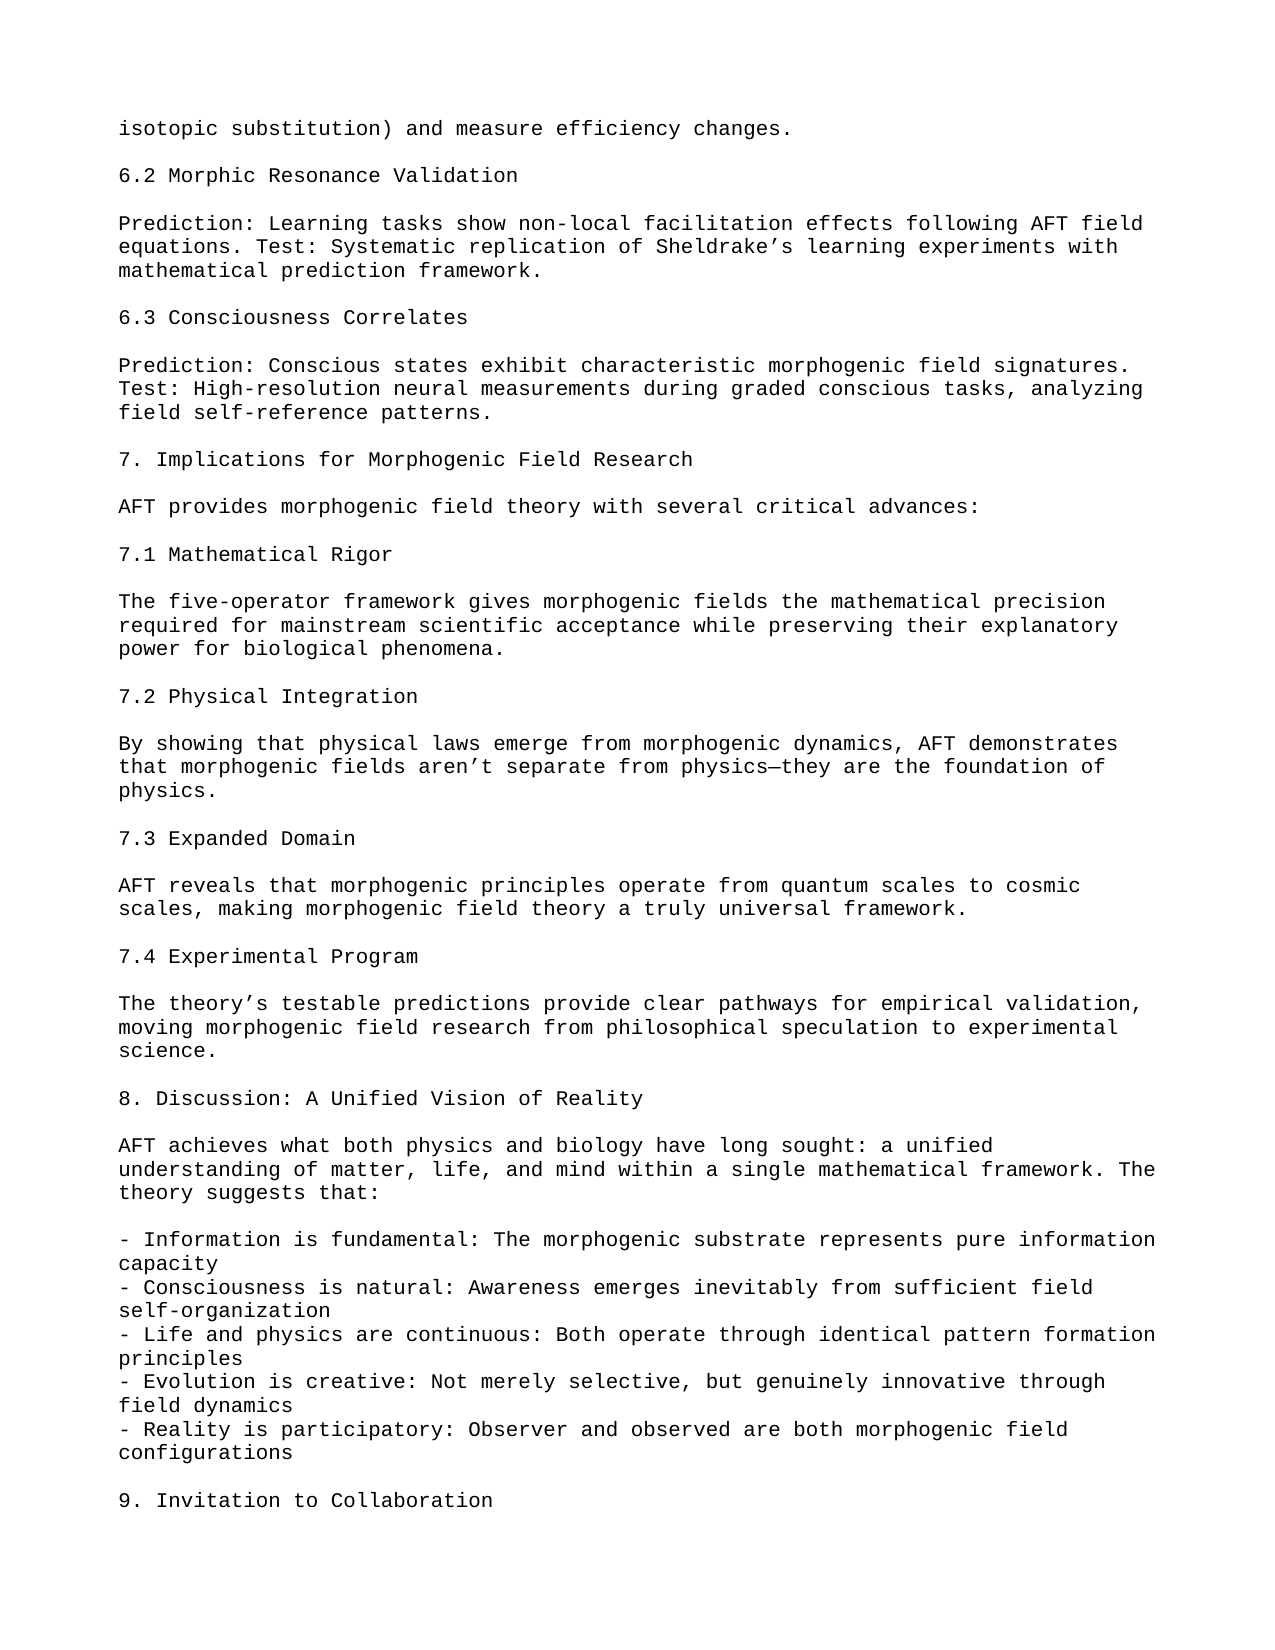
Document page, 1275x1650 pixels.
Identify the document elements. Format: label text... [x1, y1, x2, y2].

text AFT achieves what both physics and biology have long sought: a unified understanding of matter, life, and mind within a single mathematical framework. The theory suggests that: [118, 1135, 1157, 1206]
text Prediction: Conscious states exhibit characteristic morphogenic field signatures. Test: High-resolution neural measurements during graded conscious tasks, analyzing field self-reference patterns. [118, 354, 1157, 426]
text - Evolution is creative: Not merely selective, but genuinely innovative through field dynamics [118, 1371, 1157, 1419]
text 7.1 Mathematical Rigor [118, 544, 1157, 567]
text Prediction: Learning tasks show non-local facilitation effects following AFT field equations. Test: Systematic replication of Sheldrake’s learning experiments with mathematical prediction framework. [118, 213, 1157, 284]
text - Life and physics are continuous: Both operate through identical pattern formation principles [118, 1324, 1157, 1371]
text AFT reveals that morphogenic principles operate from quantum scales to cosmic scales, making morphogenic field theory a truly universal framework. [118, 875, 1157, 922]
text 7. Implications for Morphogenic Field Research [118, 449, 1157, 473]
text By showing that physical laws emerge from morphogenic dynamics, AFT demonstrates that morphogenic fields aren’t separate from physics—they are the foundation of physics. [118, 733, 1157, 804]
text - Reality is participatory: Observer and observed are both morphogenic field configurations [118, 1419, 1157, 1466]
text 6.2 Morphic Resonance Validation [118, 165, 1157, 189]
text 9. Invitation to Collaboration [118, 1489, 1157, 1513]
text AFT provides morphogenic field theory with several critical advances: [118, 496, 1157, 520]
text The theory’s testable predictions provide clear pathways for empirical validation, moving morphogenic field research from philosophical speculation to experimental science. [118, 993, 1157, 1064]
text - Consciousness is natural: Awareness emerges inevitably from sufficient field self-organization [118, 1277, 1157, 1324]
text The five-operator framework gives morphogenic fields the mathematical precision required for mainstream scientific acceptance while preserving their explanatory power for biological phenomena. [118, 591, 1157, 662]
text 7.3 Expanded Domain [118, 827, 1157, 851]
text 7.2 Physical Integration [118, 686, 1157, 709]
text - Information is fundamental: The morphogenic substrate represents pure information capacity [118, 1229, 1157, 1277]
text 6.3 Consciousness Correlates [118, 307, 1157, 331]
text isotopic substitution) and measure efficiency changes. [118, 118, 1157, 142]
text 7.4 Experimental Program [118, 946, 1157, 969]
text 8. Discussion: A Unified Vision of Reality [118, 1088, 1157, 1111]
